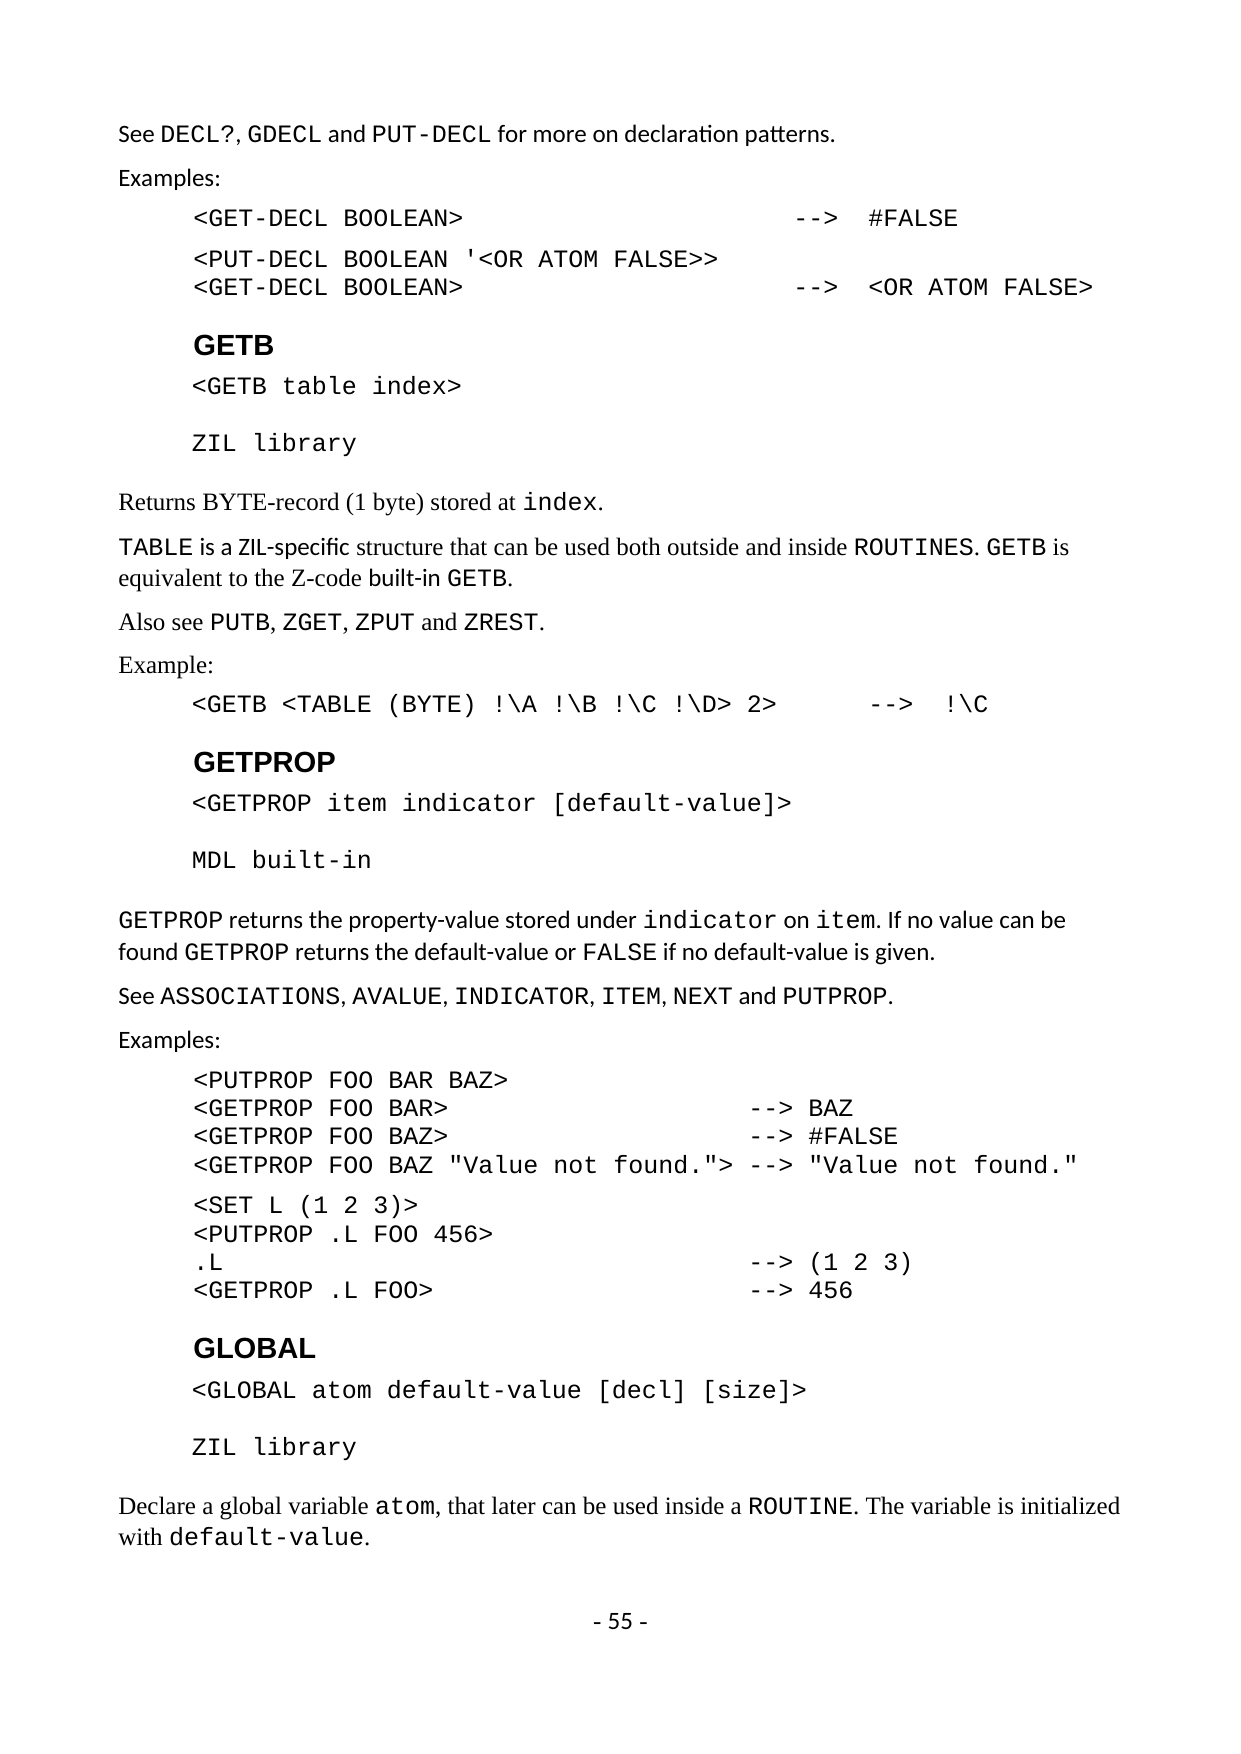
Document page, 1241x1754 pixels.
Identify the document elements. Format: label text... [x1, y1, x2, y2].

text Examples: [118, 1024, 1122, 1055]
subtitle GLOBAL [118, 1331, 1122, 1365]
text MDL built-in [192, 847, 1122, 876]
text <PUT-DECL BOOLEAN '<OR ATOM FALSE>> <GET-DECL BOOLEAN> --> <OR ATOM FALSE> [118, 246, 1122, 303]
text GETPROP returns the property-value stored under indicator on item. If no value can be found GETPROP returns the default-value or FALSE if no default-value is given. [118, 904, 1122, 967]
text Examples: [118, 162, 1122, 193]
text ZIL library [192, 431, 1122, 459]
text <SET L (1 2 3)> <PUTPROP .L FOO 456> .L --> (1 2 3) <GETPROP .L FOO> --> 456 [118, 1193, 1122, 1306]
text See ASSOCIATIONS, AVALUE, INDICATOR, ITEM, NEXT and PUTPROP. [118, 980, 1122, 1012]
text ZIL library [192, 1434, 1122, 1462]
text Example: [118, 650, 1122, 679]
text Returns BYTE-record (1 byte) stored at index. [118, 487, 1122, 518]
text TABLE is a ZIL-specific structure that can be used both outside and inside ROUTINES. GETB is equivalent to the Z-code built-in GETB. [118, 531, 1122, 594]
text <GETPROP item indicator [default-value]> [192, 791, 1122, 819]
text Also see PUTB, ZGET, ZPUT and ZREST. [118, 607, 1122, 637]
text <GETB <TABLE (BYTE) !\A !\B !\C !\D> 2> --> !\C [192, 691, 1122, 719]
text <GLOBAL atom default-value [decl] [size]> [192, 1377, 1122, 1406]
text <GET-DECL BOOLEAN> --> #FALSE [118, 205, 1122, 234]
subtitle GETB [118, 328, 1122, 361]
text <PUTPROP FOO BAR BAZ> <GETPROP FOO BAR> --> BAZ <GETPROP FOO BAZ> --> #FALSE <GETPROP FOO BAZ "Value not found."> --> "Value not found." [118, 1067, 1122, 1181]
text <GETB table index> [192, 374, 1122, 402]
text Declare a global variable atom, that later can be used inside a ROUTINE. The variable is initialized with default-value. [118, 1491, 1122, 1552]
text See DECL?, GDECL and PUT-DECL for more on declaration patterns. [118, 118, 1122, 150]
subtitle GETPROP [118, 744, 1122, 778]
